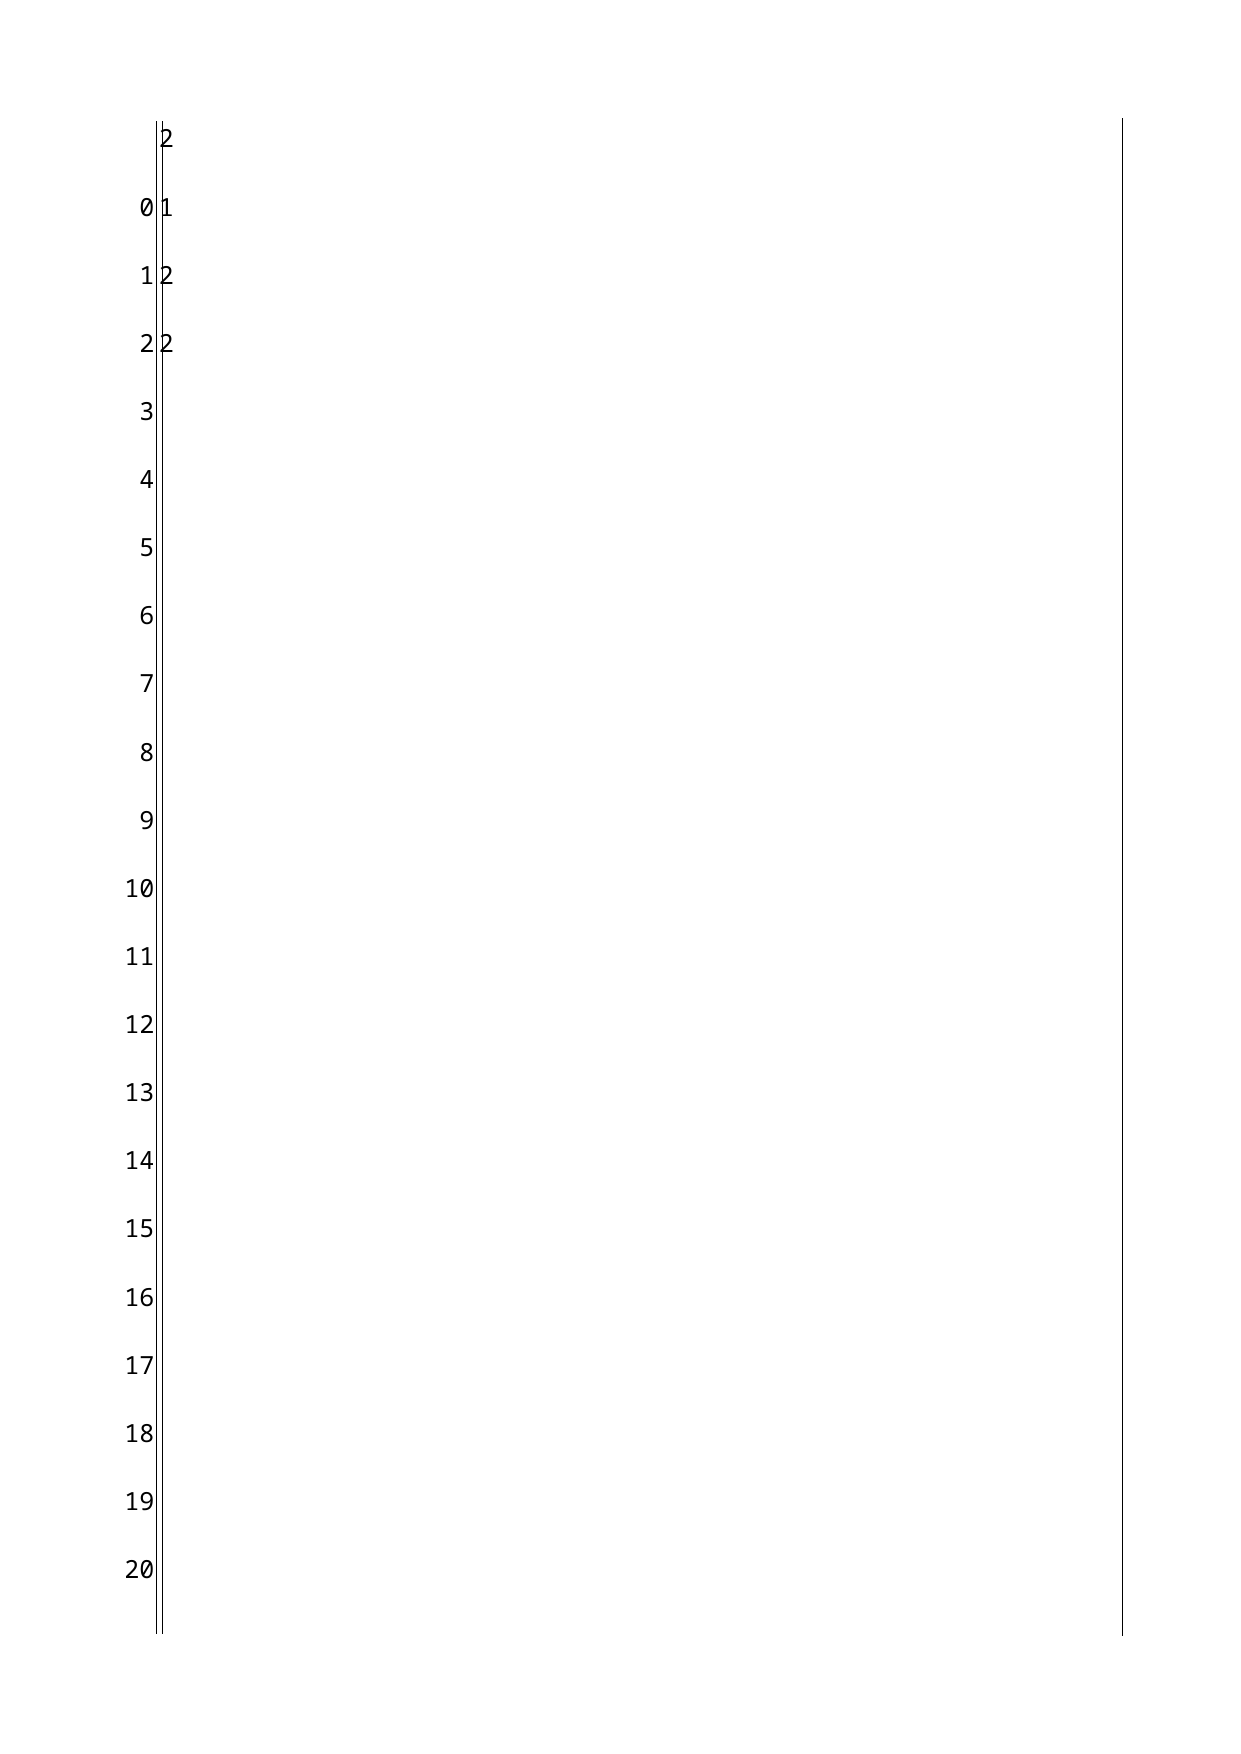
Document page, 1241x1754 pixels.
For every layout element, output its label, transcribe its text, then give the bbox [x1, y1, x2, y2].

text 15 [121, 1211, 154, 1245]
text 11 [121, 938, 154, 973]
text 2 [121, 325, 154, 359]
text 17 [121, 1347, 154, 1381]
text 6 [121, 598, 154, 632]
text 5 [121, 530, 154, 564]
text 12 [121, 1007, 154, 1041]
text 9 [121, 802, 154, 836]
text 13 [121, 1075, 154, 1109]
text 20 [121, 1552, 154, 1586]
text 10 [121, 870, 154, 904]
text 0 [121, 189, 154, 223]
text 7 [121, 666, 154, 700]
text 8 [121, 734, 154, 768]
text 14 [121, 1143, 154, 1177]
text 19 [121, 1483, 154, 1518]
text 3 [121, 393, 154, 428]
text 4 [121, 462, 154, 496]
text 1 [121, 257, 154, 291]
text 18 [121, 1415, 154, 1449]
text 16 [121, 1279, 154, 1313]
